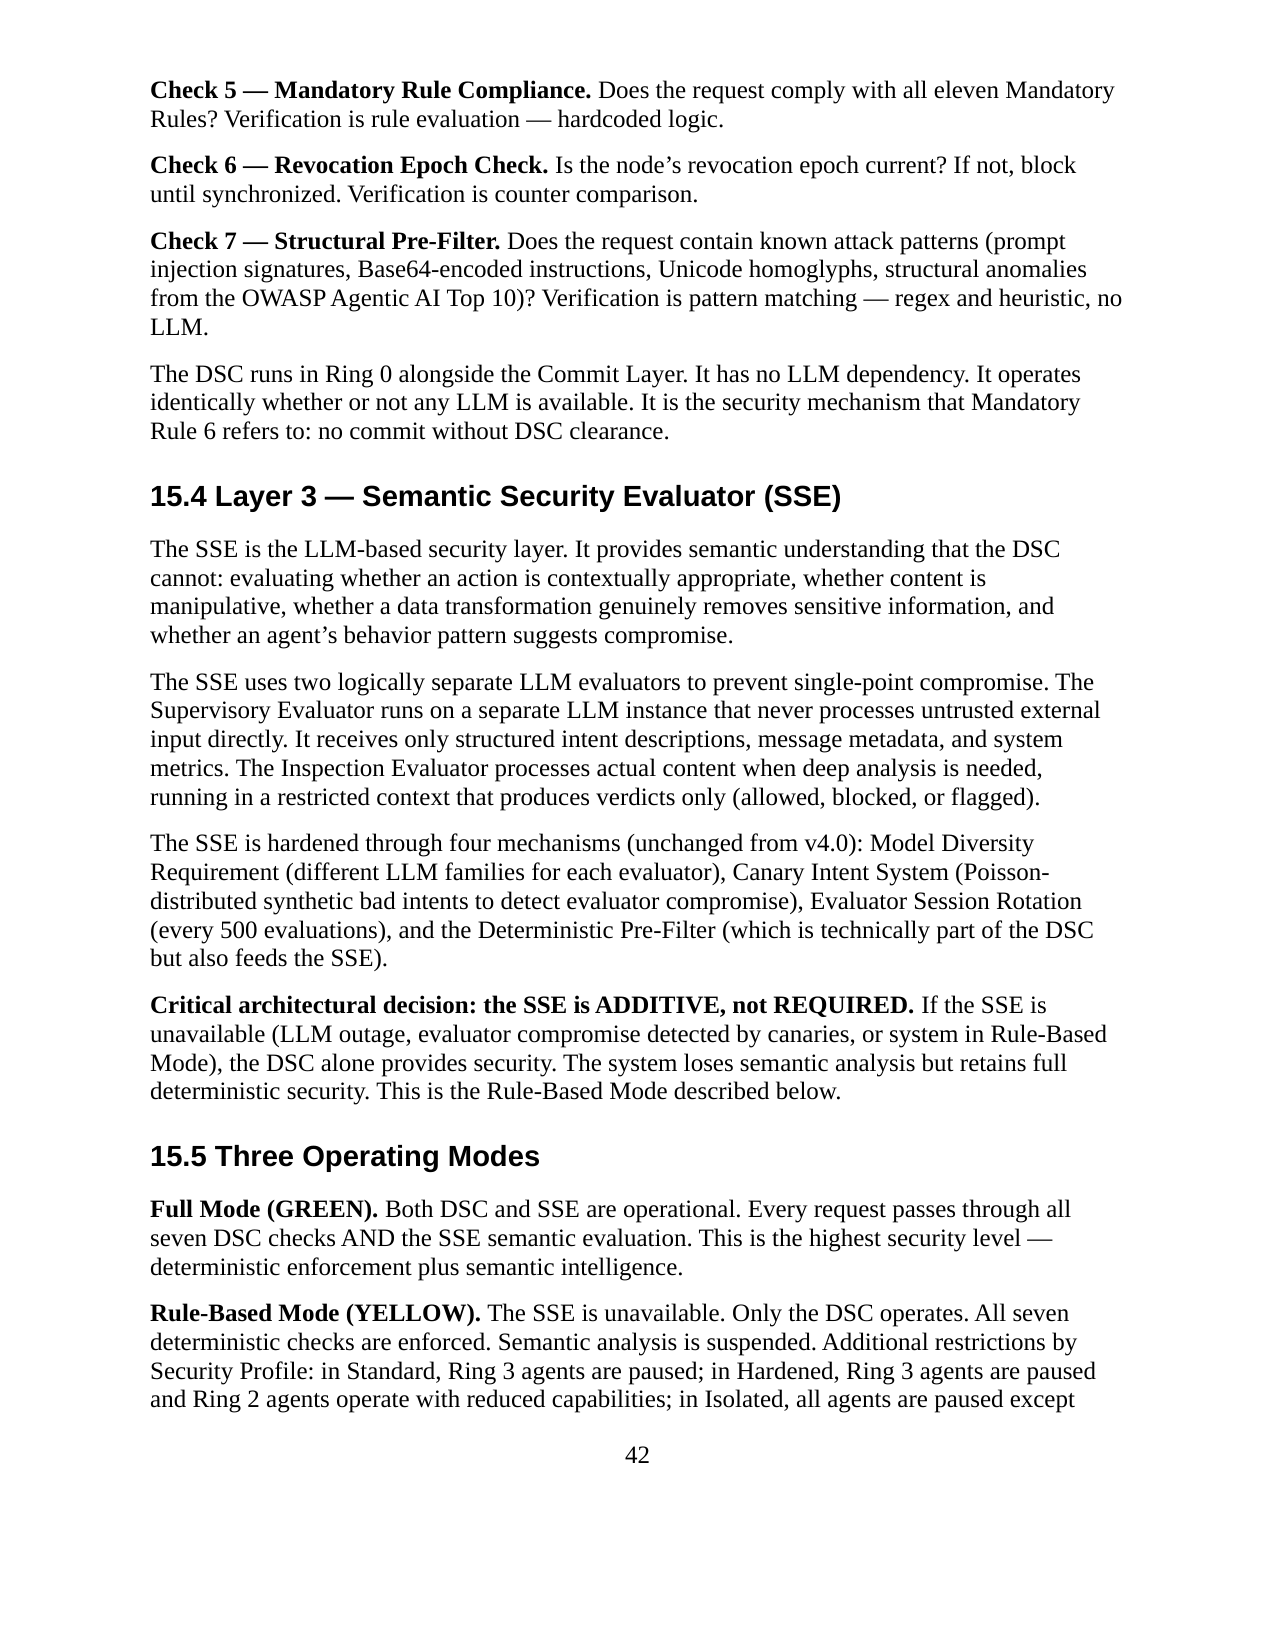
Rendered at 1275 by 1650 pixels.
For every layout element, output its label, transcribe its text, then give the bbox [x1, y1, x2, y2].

text The SSE is the LLM-based security layer. It provides semantic understanding that the DSC cannot: evaluating whether an action is contextually appropriate, whether content is manipulative, whether a data transformation genuinely removes sensitive information, and whether an agent’s behavior pattern suggests compromise. [150, 534, 1125, 649]
text Full Mode (GREEN). Both DSC and SSE are operational. Every request passes through all seven DSC checks AND the SSE semantic evaluation. This is the highest security level — deterministic enforcement plus semantic intelligence. [150, 1194, 1125, 1280]
text The SSE uses two logically separate LLM evaluators to prevent single-point compromise. The Supervisory Evaluator runs on a separate LLM instance that never processes untrusted external input directly. It receives only structured intent descriptions, message metadata, and system metrics. The Inspection Evaluator processes actual content when deep analysis is needed, running in a restricted context that produces verdicts only (allowed, blocked, or flagged). [150, 667, 1125, 811]
text The SSE is hardened through four mechanisms (unchanged from v4.0): Model Diversity Requirement (different LLM families for each evaluator), Canary Intent System (Poisson-distributed synthetic bad intents to detect evaluator compromise), Evaluator Session Rotation (every 500 evaluations), and the Deterministic Pre-Filter (which is technically part of the DSC but also feeds the SSE). [150, 828, 1125, 972]
text Critical architectural decision: the SSE is ADDITIVE, not REQUIRED. If the SSE is unavailable (LLM outage, evaluator compromise detected by canaries, or system in Rule-Based Mode), the DSC alone provides security. The system loses semantic analysis but retains full deterministic security. This is the Rule-Based Mode described below. [150, 990, 1125, 1105]
subtitle 15.4 Layer 3 — Semantic Security Evaluator (SSE) [150, 479, 1125, 512]
text Rule-Based Mode (YELLOW). The SSE is unavailable. Only the DSC operates. All seven deterministic checks are enforced. Semantic analysis is suspended. Additional restrictions by Security Profile: in Standard, Ring 3 agents are paused; in Hardened, Ring 3 agents are paused and Ring 2 agents operate with reduced capabilities; in Isolated, all agents are paused except [150, 1298, 1125, 1413]
text Check 7 — Structural Pre-Filter. Does the request contain known attack patterns (prompt injection signatures, Base64-encoded instructions, Unicode homoglyphs, structural anomalies from the OWASP Agentic AI Top 10)? Verification is pattern matching — regex and heuristic, no LLM. [150, 226, 1125, 341]
text Check 6 — Revocation Epoch Check. Is the node’s revocation epoch current? If not, block until synchronized. Verification is counter comparison. [150, 150, 1125, 208]
text Check 5 — Mandatory Rule Compliance. Does the request comply with all eleven Mandatory Rules? Verification is rule evaluation — hardcoded logic. [150, 75, 1125, 132]
text The DSC runs in Ring 0 alongside the Commit Layer. It has no LLM dependency. It operates identically whether or not any LLM is available. It is the security mechanism that Mandatory Rule 6 refers to: no commit without DSC clearance. [150, 359, 1125, 445]
subtitle 15.5 Three Operating Modes [150, 1139, 1125, 1173]
